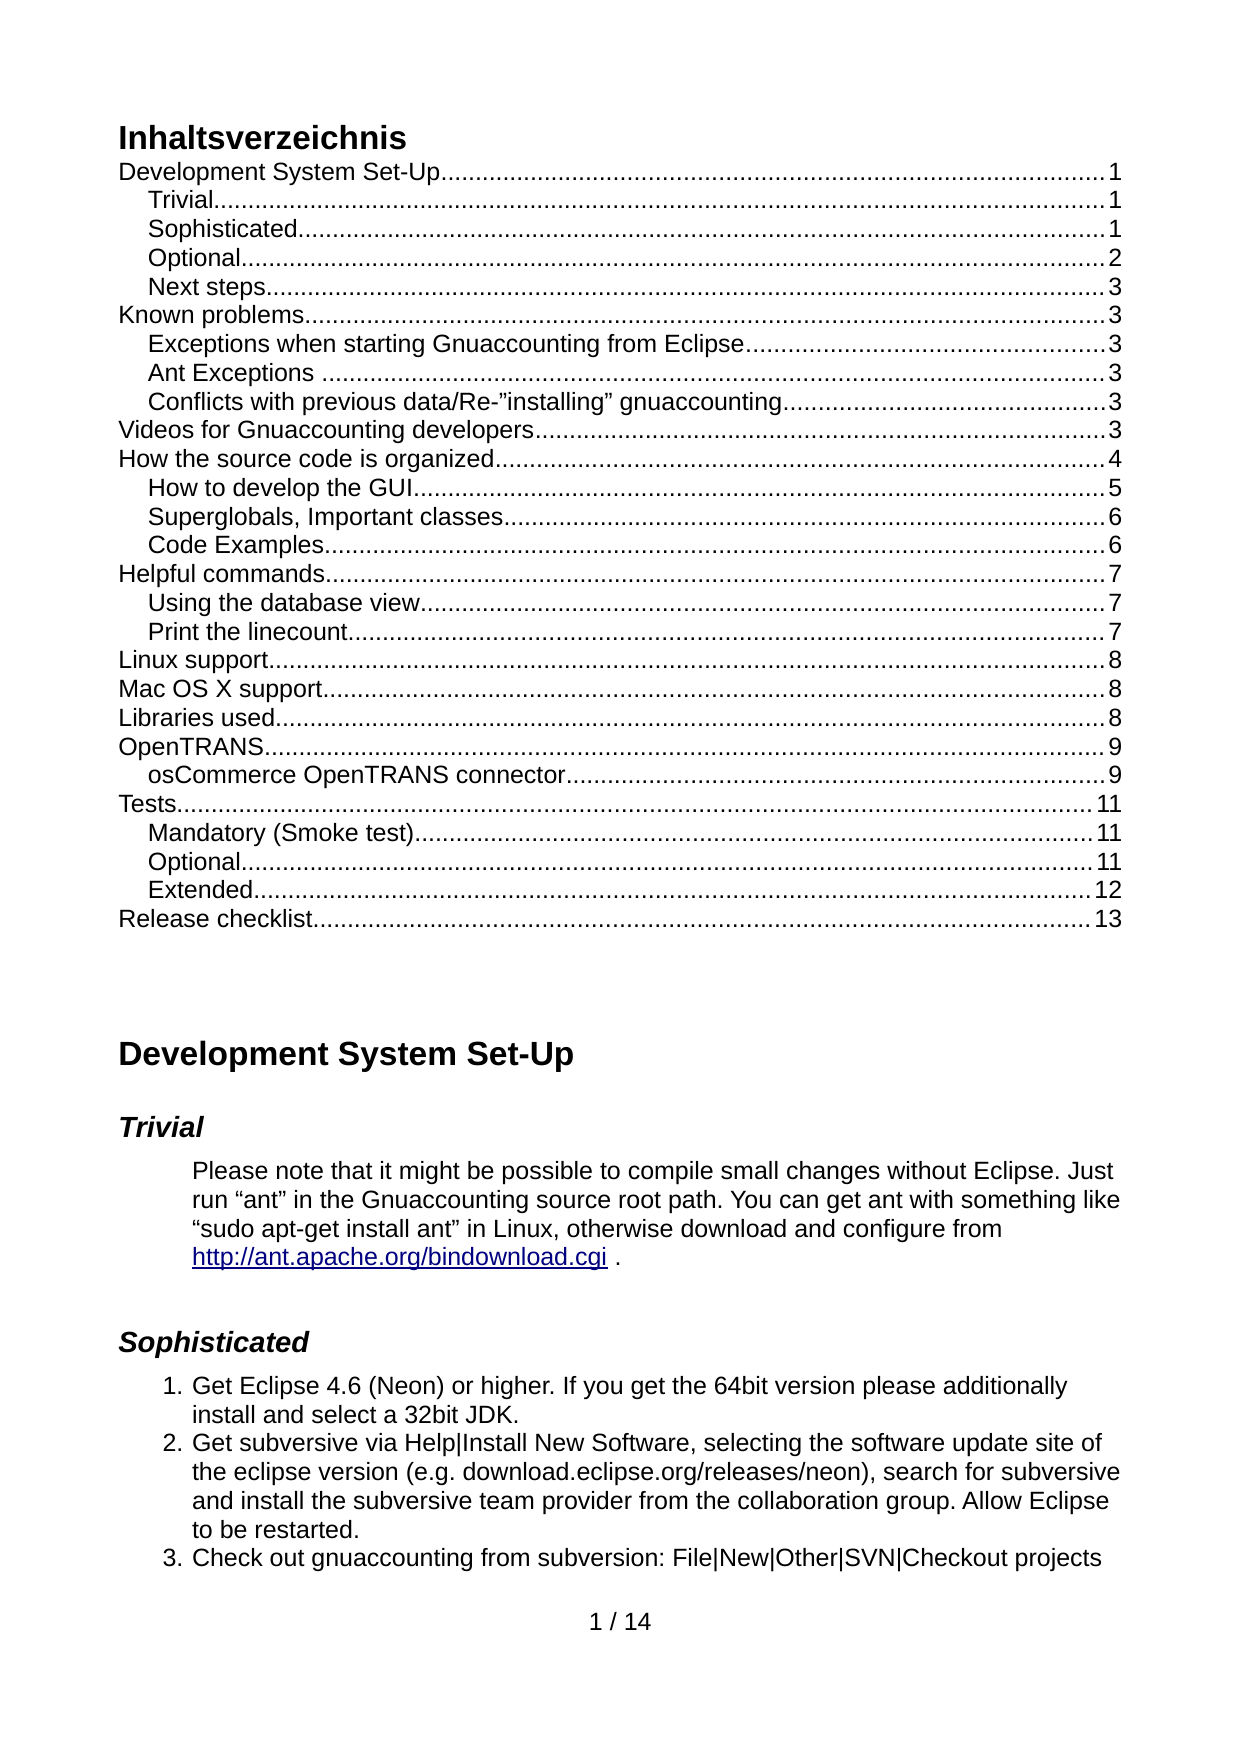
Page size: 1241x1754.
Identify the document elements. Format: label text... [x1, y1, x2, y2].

text Optional 2 [148, 243, 1122, 272]
text Next steps 3 [148, 272, 1122, 300]
list Please note that it might be possible to compile small changes without Eclipse. Just run “ant” in the Gnuaccounting source root path. You can get ant with something like “sudo apt-get install ant” in Linux, otherwise download and configure from http://ant.apache.org/bindownload.cgi . [162, 1156, 1122, 1271]
text Code Examples 6 [148, 530, 1122, 559]
text Helpful commands 7 [118, 559, 1122, 588]
text Known problems 3 [118, 300, 1122, 329]
subtitle Sophisticated [118, 1325, 1122, 1358]
text Mandatory (Smoke test) 11 [148, 818, 1122, 847]
text Print the linecount 7 [148, 617, 1122, 645]
text Optional 11 [148, 847, 1122, 875]
text Conflicts with previous data/Re-”installing” gnuaccounting 3 [148, 387, 1122, 415]
text Videos for Gnuaccounting developers 3 [118, 415, 1122, 444]
text Exceptions when starting Gnuaccounting from Eclipse 3 [148, 329, 1122, 358]
text Using the database view 7 [148, 588, 1122, 617]
list Get subversive via Help|Install New Software, selecting the software update site of the eclipse version (e.g. download.eclipse.org/releases/neon), search for subversive and install the subversive team provider from the collaboration group. Allow Eclipse to be restarted. [162, 1428, 1122, 1543]
subtitle Development System Set-Up [118, 1034, 1122, 1073]
text How to develop the GUI 5 [148, 473, 1122, 502]
list Get Eclipse 4.6 (Neon) or higher. If you get the 64bit version please additionally install and select a 32bit JDK. [162, 1371, 1122, 1428]
text Extended 12 [148, 875, 1122, 904]
subtitle Inhaltsverzeichnis [118, 118, 1122, 157]
text Development System Set-Up 1 [118, 157, 1122, 185]
text Release checklist 13 [118, 904, 1122, 933]
text Trivial 1 [148, 185, 1122, 214]
text How the source code is organized 4 [118, 444, 1122, 473]
text Tests 11 [118, 789, 1122, 818]
text Mac OS X support 8 [118, 674, 1122, 703]
text Sophisticated 1 [148, 214, 1122, 243]
text Ant Exceptions 3 [148, 358, 1122, 387]
text Linux support 8 [118, 645, 1122, 674]
text Libraries used 8 [118, 703, 1122, 732]
text OpenTRANS 9 [118, 732, 1122, 760]
text Superglobals, Important classes 6 [148, 502, 1122, 530]
text osCommerce OpenTRANS connector 9 [148, 760, 1122, 789]
subtitle Trivial [118, 1110, 1122, 1144]
list Check out gnuaccounting from subversion: File|New|Other|SVN|Checkout projects [162, 1543, 1122, 1572]
